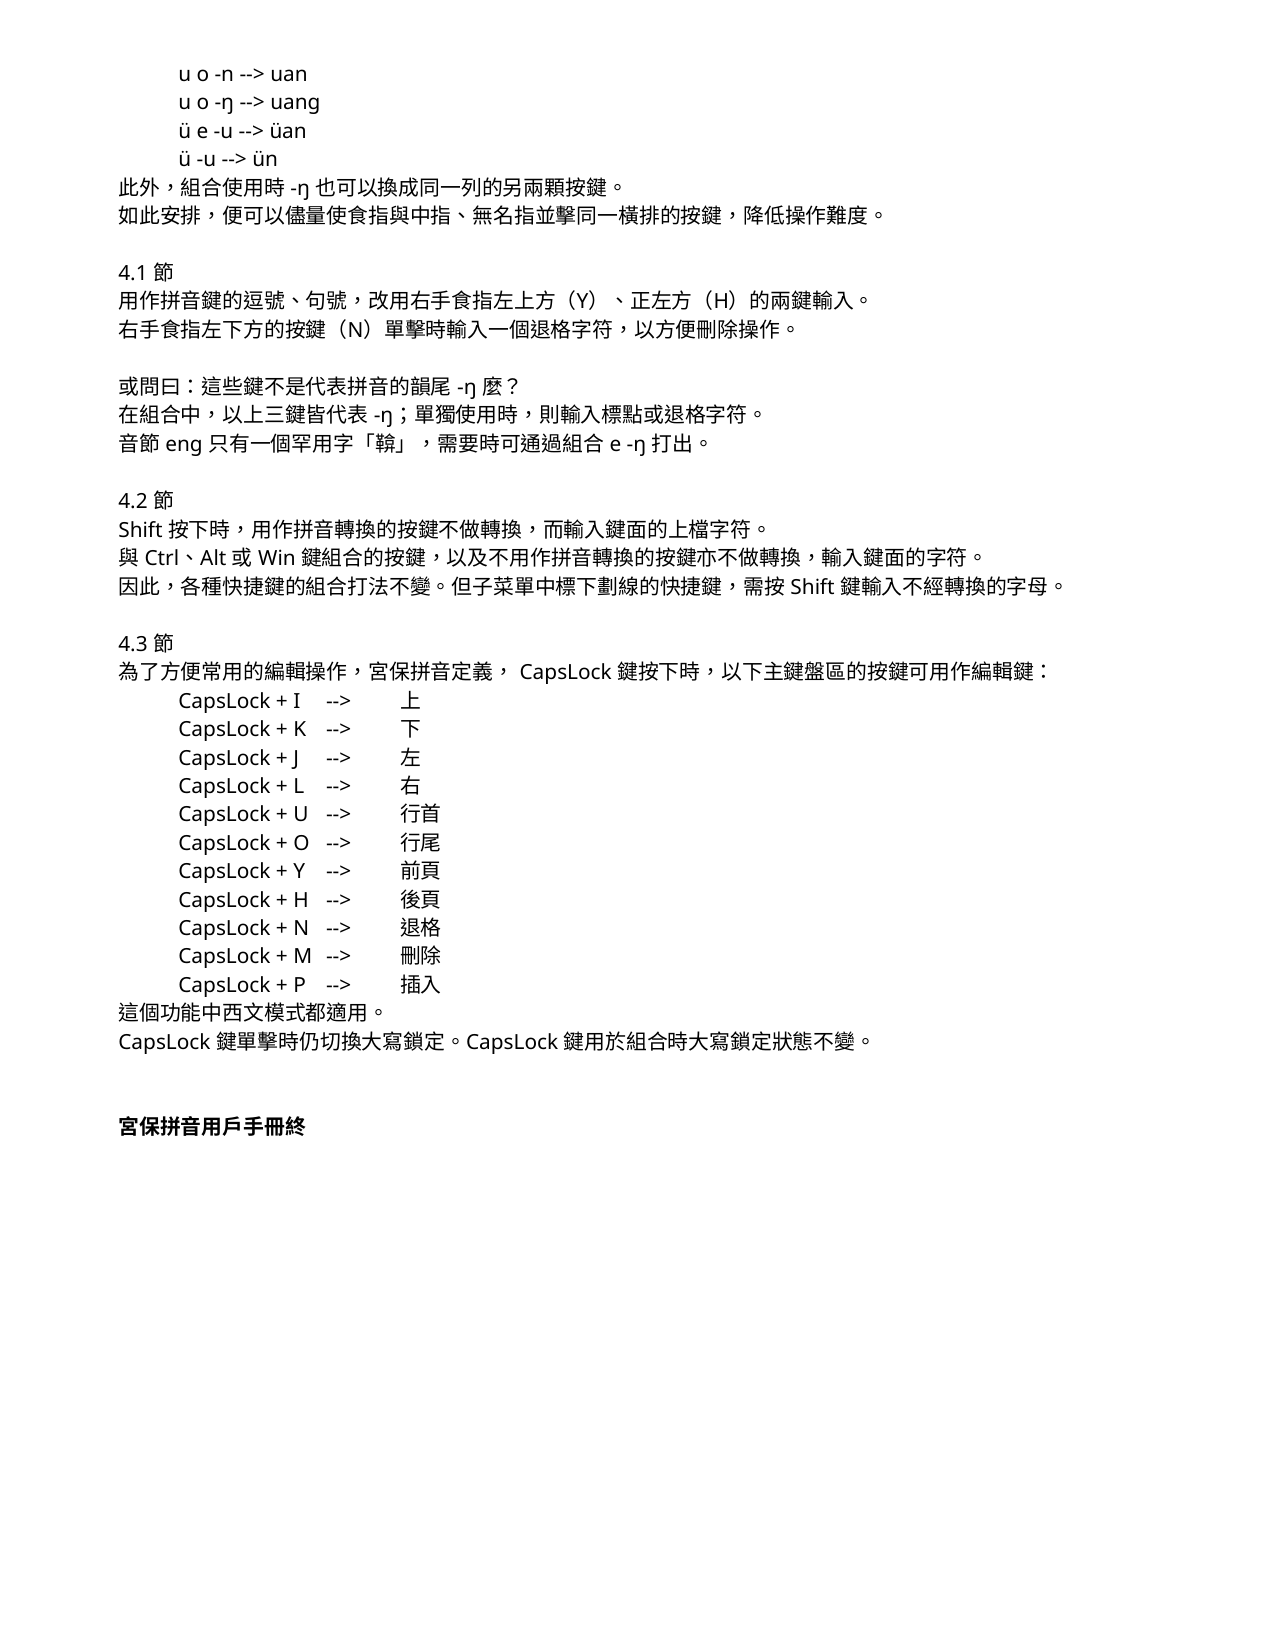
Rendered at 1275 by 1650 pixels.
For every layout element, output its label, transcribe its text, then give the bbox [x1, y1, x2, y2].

text 如此安排，便可以儘量使食指與中指、無名指並擊同一橫排的按鍵，降低操作難度。 4.1 節 用作拼音鍵的逗號、句號，改用右手食指左上方（Y）、正左方（H）的兩鍵輸入。 右手食指左下方的按鍵（N）單擊時輸入一個退格字符，以方便刪除操作。 或問曰：這些鍵不是代表拼音的韻尾 -ŋ 麼？ 在組合中，以上三鍵皆代表 -ŋ；單獨使用時，則輸入標點或退格字符。 音節 eng 只有一個罕用字「鞥」，需要時可通過組合 e -ŋ 打出。 [118, 201, 1216, 457]
text 此外，組合使用時 -ŋ 也可以換成同一列的另兩顆按鍵。 [118, 173, 1216, 201]
text u o -n --> uan u o -ŋ --> uang ü e -u --> üan ü -u --> ün [178, 59, 1216, 173]
text 4.2 節 Shift 按下時，用作拼音轉換的按鍵不做轉換，而輸入鍵面的上檔字符。 與 Ctrl、Alt 或 Win 鍵組合的按鍵，以及不用作拼音轉換的按鍵亦不做轉換，輸入鍵面的字符。 因此，各種快捷鍵的組合打法不變。但子菜單中標下劃線的快捷鍵，需按 Shift 鍵輸入不經轉換的字母。 4.3 節 為了方便常用的編輯操作，宮保拼音定義， CapsLock 鍵按下時，以下主鍵盤區的按鍵可用作編輯鍵： [118, 487, 1216, 686]
text 這個功能中西文模式都適用。 CapsLock 鍵單擊時仍切換大寫鎖定。CapsLock 鍵用於組合時大寫鎖定狀態不變。 宮保拼音用戶手冊終 [118, 998, 1216, 1141]
text CapsLock + I --> 上 CapsLock + K --> 下 CapsLock + J --> 左 CapsLock + L --> 右 CapsLock + U --> 行首 CapsLock + O --> 行尾 CapsLock + Y --> 前頁 CapsLock + H --> 後頁 CapsLock + N --> 退格 CapsLock + M --> 刪除 CapsLock + P --> 插入 [178, 686, 1216, 998]
